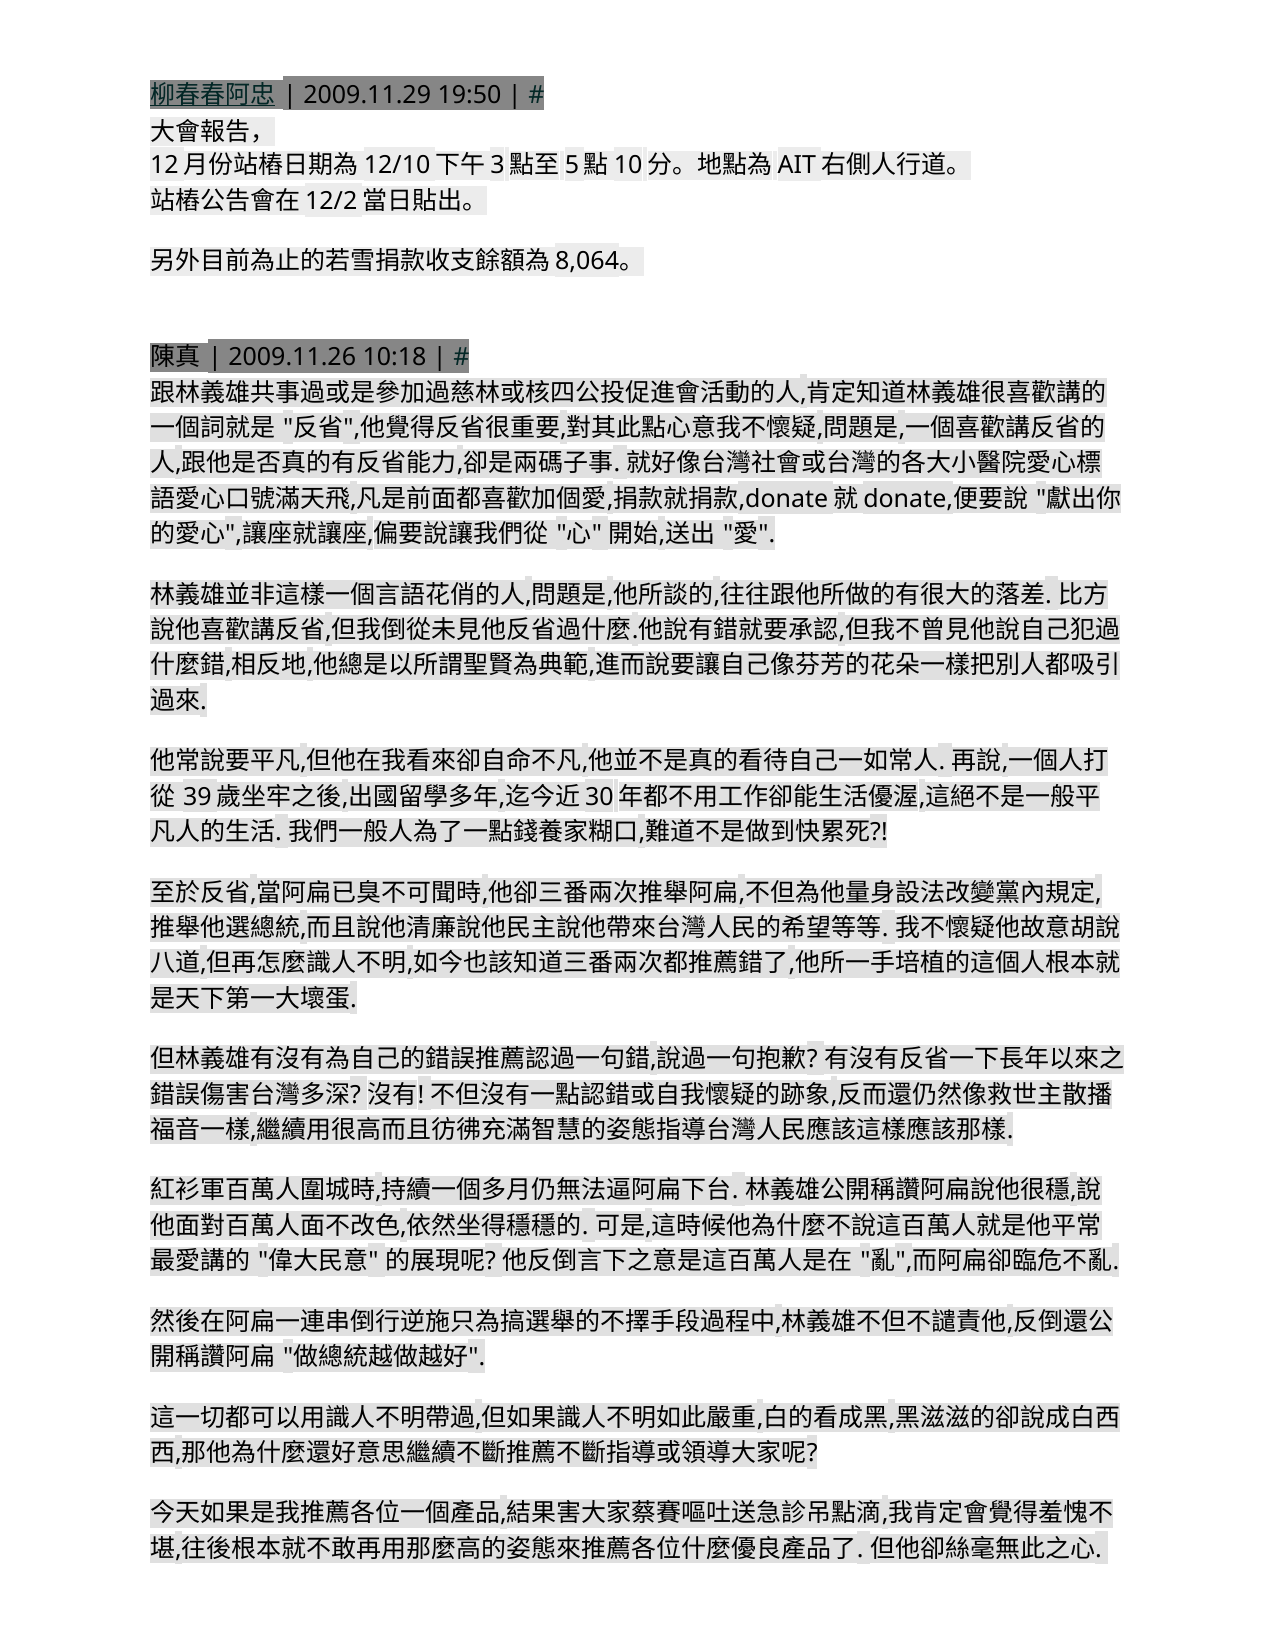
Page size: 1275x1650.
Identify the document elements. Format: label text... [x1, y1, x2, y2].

text 但林義雄有沒有為自己的錯誤推薦認過一句錯,說過一句抱歉? 有沒有反省一下長年以來之錯誤傷害台灣多深? 沒有! 不但沒有一點認錯或自我懷疑的跡象,反而還仍然像救世主散播福音一樣,繼續用很高而且彷彿充滿智慧的姿態指導台灣人民應該這樣應該那樣. [150, 1039, 1125, 1146]
text 這一切都可以用識人不明帶過,但如果識人不明如此嚴重,白的看成黑,黑滋滋的卻說成白西西,那他為什麼還好意思繼續不斷推薦不斷指導或領導大家呢? [150, 1398, 1125, 1469]
text 他常說要平凡,但他在我看來卻自命不凡,他並不是真的看待自己一如常人. 再說,一個人打從 39歲坐牢之後,出國留學多年,迄今近30年都不用工作卻能生活優渥,這絕不是一般平凡人的生活. 我們一般人為了一點錢養家糊口,難道不是做到快累死?! [150, 742, 1125, 848]
text 跟林義雄共事過或是參加過慈林或核四公投促進會活動的人,肯定知道林義雄很喜歡講的一個詞就是 "反省",他覺得反省很重要,對其此點心意我不懷疑,問題是,一個喜歡講反省的人,跟他是否真的有反省能力,卻是兩碼子事. 就好像台灣社會或台灣的各大小醫院愛心標語愛心口號滿天飛,凡是前面都喜歡加個愛,捐款就捐款,donate就donate,便要說 "獻出你的愛心",讓座就讓座,偏要說讓我們從 "心" 開始,送出 "愛". [150, 373, 1125, 550]
text 另外目前為止的若雪捐款收支餘額為8,064。 [150, 242, 1125, 312]
text 大會報告， 12月份站樁日期為12/10下午3點至5點10分。地點為AIT右側人行道。 站樁公告會在12/2當日貼出。 [150, 110, 1125, 217]
text 然後在阿扁一連串倒行逆施只為搞選舉的不擇手段過程中,林義雄不但不譴責他,反倒還公開稱讚阿扁 "做總統越做越好". [150, 1302, 1125, 1373]
text 林義雄並非這樣一個言語花俏的人,問題是,他所談的,往往跟他所做的有很大的落差. 比方說他喜歡講反省,但我倒從未見他反省過什麼.他說有錯就要承認,但我不曾見他說自己犯過什麼錯,相反地,他總是以所謂聖賢為典範,進而說要讓自己像芬芳的花朵一樣把別人都吸引過來. [150, 575, 1125, 717]
text 今天如果是我推薦各位一個產品,結果害大家蔡賽嘔吐送急診吊點滴,我肯定會覺得羞愧不堪,往後根本就不敢再用那麼高的姿態來推薦各位什麼優良產品了. 但他卻絲毫無此之心. [150, 1494, 1125, 1564]
text 至於反省,當阿扁已臭不可聞時,他卻三番兩次推舉阿扁,不但為他量身設法改變黨內規定,推舉他選總統,而且說他清廉說他民主說他帶來台灣人民的希望等等. 我不懷疑他故意胡說八道,但再怎麼識人不明,如今也該知道三番兩次都推薦錯了,他所一手培植的這個人根本就是天下第一大壞蛋. [150, 873, 1125, 1014]
text 柳春春阿忠 | 2009.11.29 19:50 | # [150, 75, 1125, 110]
text 紅衫軍百萬人圍城時,持續一個多月仍無法逼阿扁下台. 林義雄公開稱讚阿扁說他很穩,說他面對百萬人面不改色,依然坐得穩穩的. 可是,這時候他為什麼不說這百萬人就是他平常最愛講的 "偉大民意" 的展現呢? 他反倒言下之意是這百萬人是在 "亂",而阿扁卻臨危不亂. [150, 1171, 1125, 1277]
text 陳真 | 2009.11.26 10:18 | # [150, 337, 1125, 373]
